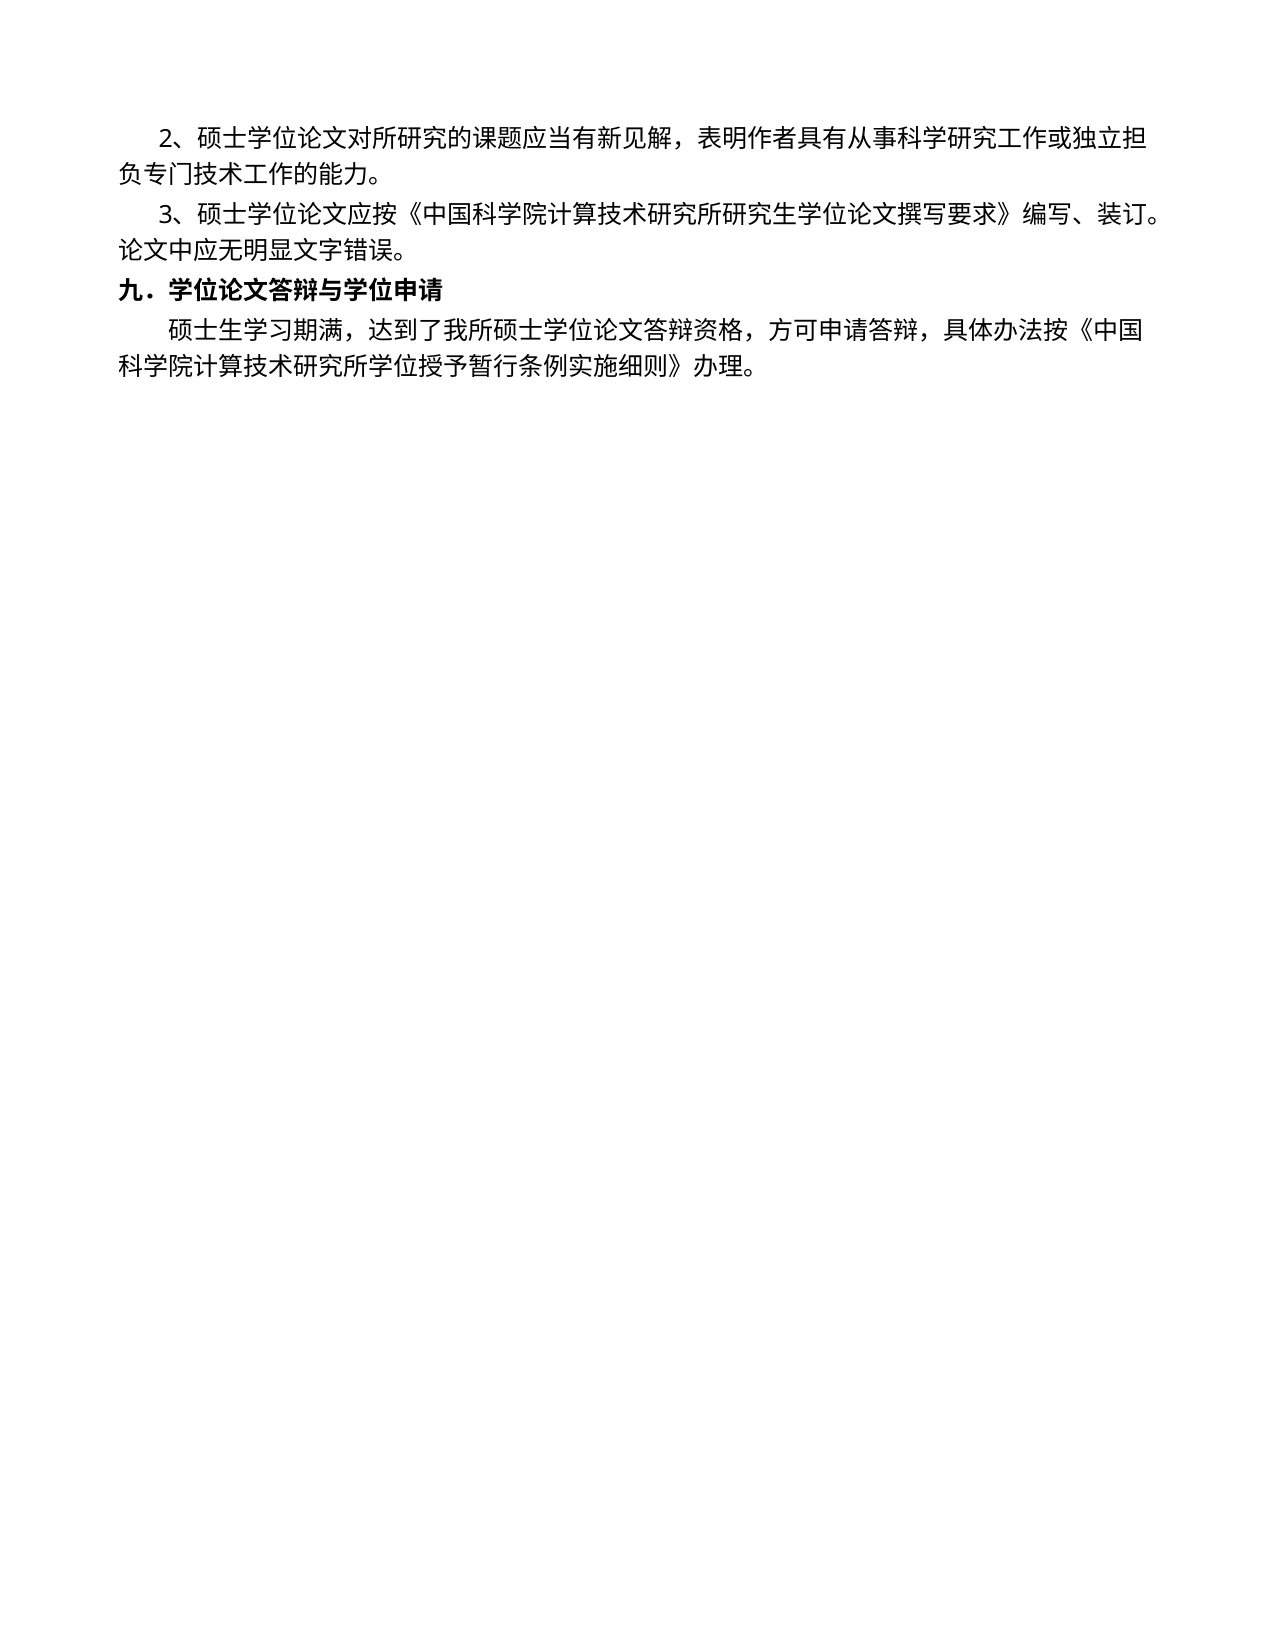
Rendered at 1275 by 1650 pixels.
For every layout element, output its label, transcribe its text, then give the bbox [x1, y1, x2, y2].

text 硕士生学习期满，达到了我所硕士学位论文答辩资格，方可申请答辩，具体办法按《中国科学院计算技术研究所学位授予暂行条例实施细则》办理。 [118, 311, 1157, 383]
text 九．学位论文答辩与学位申请 [118, 271, 1157, 307]
text 3、硕士学位论文应按《中国科学院计算技术研究所研究生学位论文撰写要求》编写、装订。论文中应无明显文字错误。 [118, 194, 1157, 267]
text 2、硕士学位论文对所研究的课题应当有新见解，表明作者具有从事科学研究工作或独立担负专门技术工作的能力。 [118, 118, 1157, 191]
